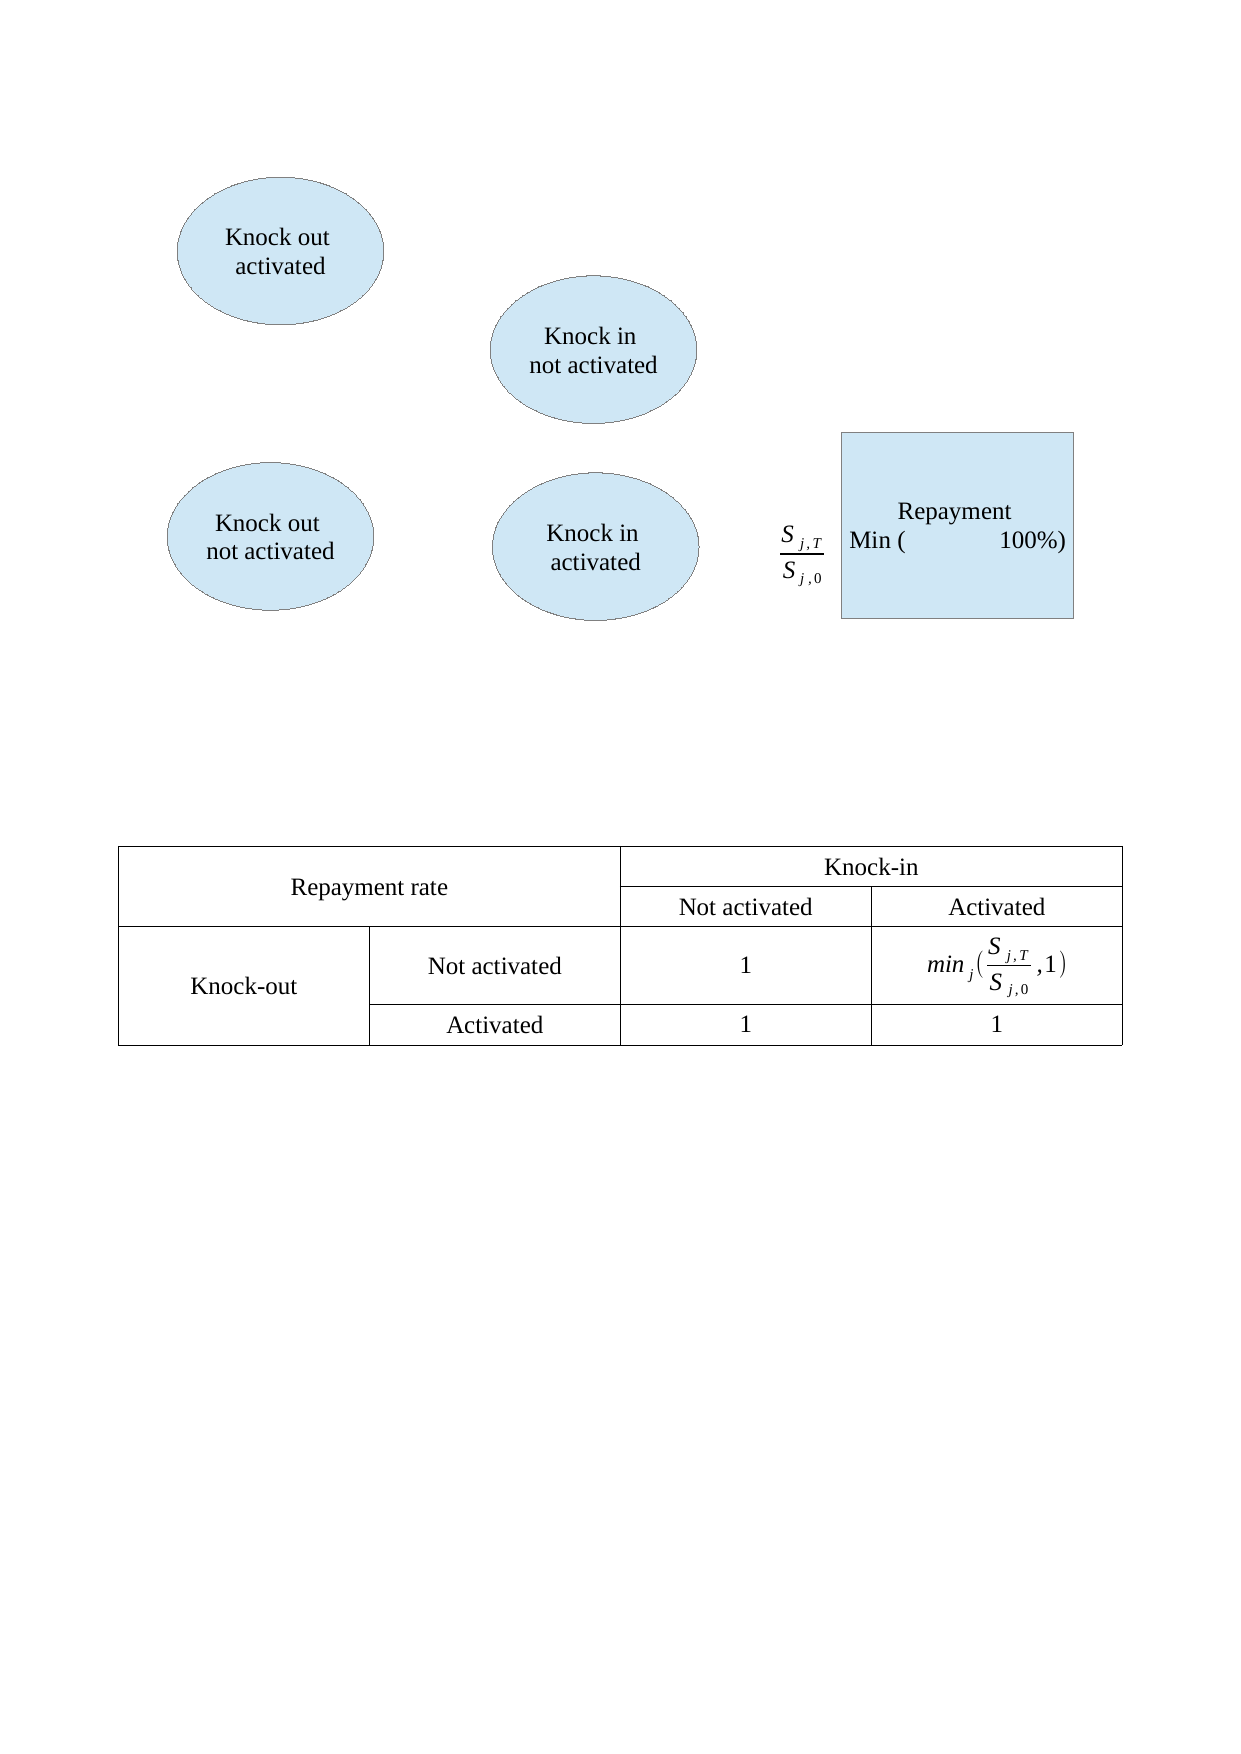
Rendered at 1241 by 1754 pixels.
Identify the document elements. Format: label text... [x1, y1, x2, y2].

table_cell Knock-out [119, 927, 369, 1045]
table_cell Not activated [370, 927, 620, 1004]
table_header Repayment rate [119, 847, 620, 926]
table_cell Activated [872, 887, 1122, 926]
table_cell [872, 927, 1122, 1004]
table_cell [872, 1005, 1122, 1045]
table_cell [621, 927, 871, 1004]
table_header Knock-in [621, 847, 1122, 886]
table_cell [621, 1005, 871, 1045]
table_cell Not activated [621, 887, 871, 926]
table_cell Activated [370, 1005, 620, 1045]
